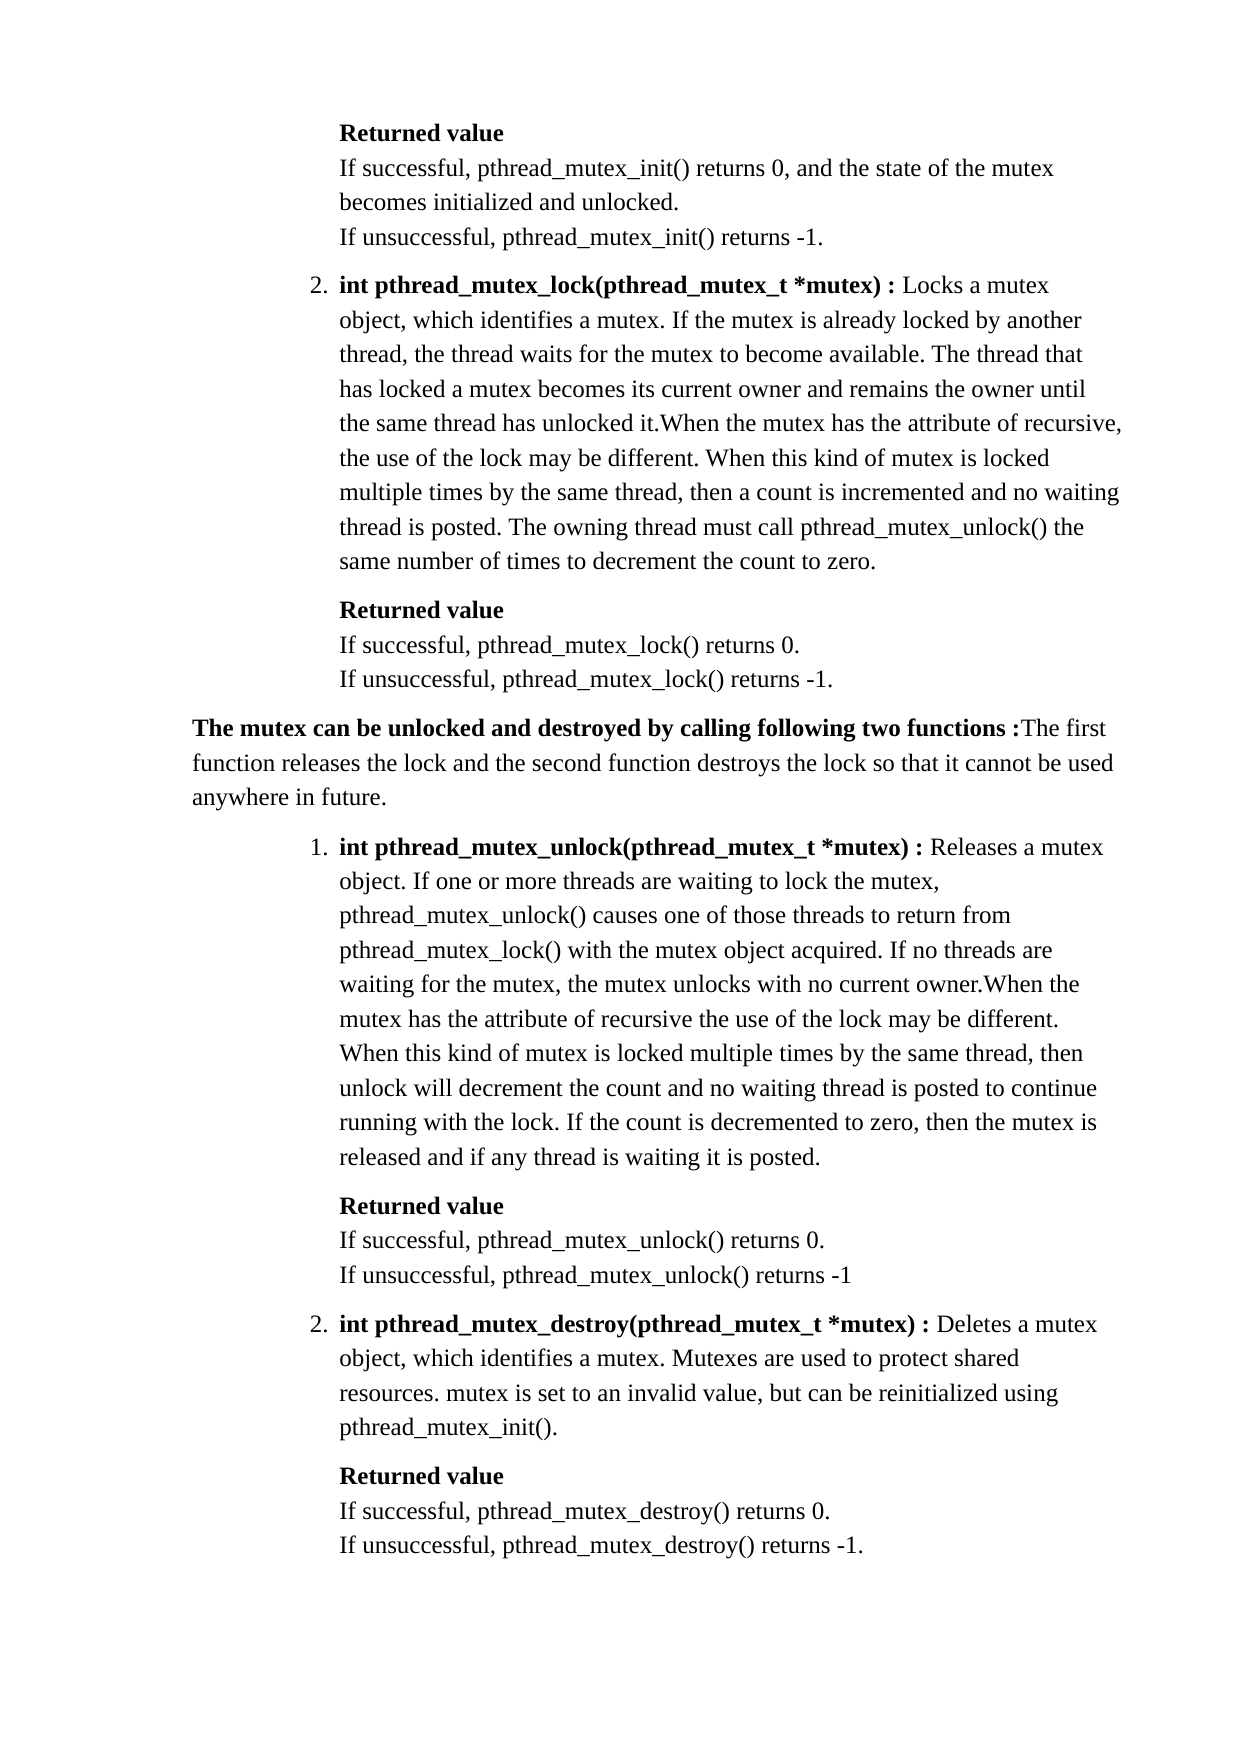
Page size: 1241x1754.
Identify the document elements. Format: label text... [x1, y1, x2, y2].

list Returned value If successful, pthread_mutex_lock() returns 0. If unsuccessful, pthread_mutex_lock() returns -1. [309, 596, 1122, 693]
list int pthread_mutex_lock(pthread_mutex_t *mutex) : Locks a mutex object, which identifies a mutex. If the mutex is already locked by another thread, the thread waits for the mutex to become available. The thread that has locked a mutex becomes its current owner and remains the owner until the same thread has unlocked it.When the mutex has the attribute of recursive, the use of the lock may be different. When this kind of mutex is locked multiple times by the same thread, then a count is incremented and no waiting thread is posted. The owning thread must call pthread_mutex_unlock() the same number of times to decrement the count to zero. [309, 271, 1122, 575]
list int pthread_mutex_destroy(pthread_mutex_t *mutex) : Deletes a mutex object, which identifies a mutex. Mutexes are used to protect shared resources. mutex is set to an invalid value, but can be reinitialized using pthread_mutex_init(). [309, 1309, 1122, 1441]
list int pthread_mutex_unlock(pthread_mutex_t *mutex) : Releases a mutex object. If one or more threads are waiting to lock the mutex, pthread_mutex_unlock() causes one of those threads to return from pthread_mutex_lock() with the mutex object acquired. If no threads are waiting for the mutex, the mutex unlocks with no current owner.When the mutex has the attribute of recursive the use of the lock may be different. When this kind of mutex is locked multiple times by the same thread, then unlock will decrement the count and no waiting thread is posted to continue running with the lock. If the count is decremented to zero, then the mutex is released and if any thread is waiting it is posted. [309, 832, 1122, 1171]
list Returned value If successful, pthread_mutex_init() returns 0, and the state of the mutex becomes initialized and unlocked. If unsuccessful, pthread_mutex_init() returns -1. [309, 118, 1122, 250]
list The mutex can be unlocked and destroyed by calling following two functions :The first function releases the lock and the second function destroys the lock so that it cannot be used anywhere in future. [162, 713, 1122, 811]
list Returned value If successful, pthread_mutex_unlock() returns 0. If unsuccessful, pthread_mutex_unlock() returns -1 [309, 1191, 1122, 1289]
list Returned value If successful, pthread_mutex_destroy() returns 0. If unsuccessful, pthread_mutex_destroy() returns -1. [309, 1461, 1122, 1559]
